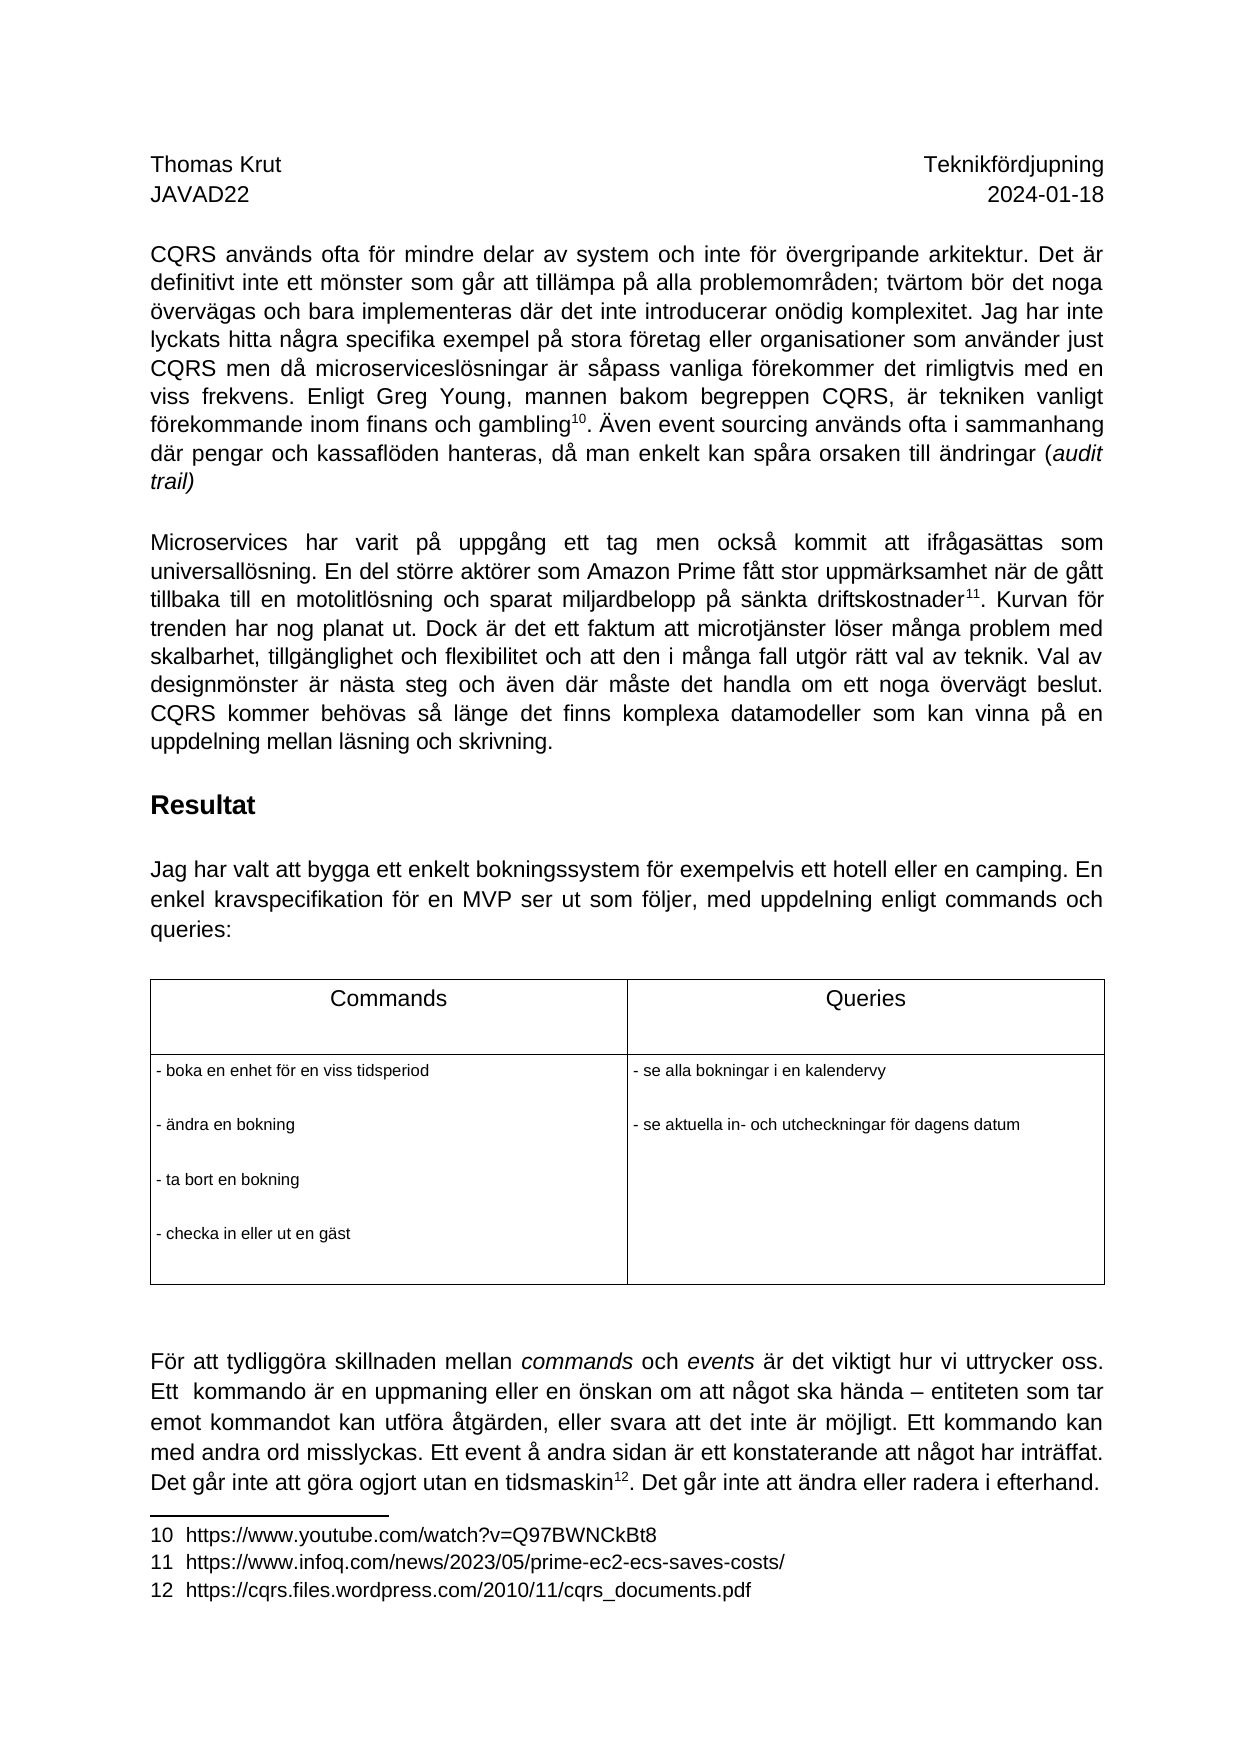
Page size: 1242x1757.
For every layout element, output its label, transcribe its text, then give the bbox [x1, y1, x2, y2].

text https://www.infoq.com/news/2023/05/prime-ec2-ecs-saves-costs/ [150, 1550, 1104, 1574]
text Microservices har varit på uppgång ett tag men också kommit att ifrågasättas som universallösning. En del större aktörer som Amazon Prime fått stor uppmärksamhet när de gått tillbaka till en motolitlösning och sparat miljardbelopp på sänkta driftskostnader. Kurvan för trenden har nog planat ut. Dock är det ett faktum att microtjänster löser många problem med skalbarhet, tillgänglighet och flexibilitet och att den i många fall utgör rätt val av teknik. Val av designmönster är nästa steg och även där måste det handla om ett noga övervägt beslut. CQRS kommer behövas så länge det finns komplexa datamodeller som kan vinna på en uppdelning mellan läsning och skrivning. [150, 529, 1104, 755]
table_cell - boka en enhet för en viss tidsperiod - ändra en bokning - ta bort en bokning - checka in eller ut en gäst [151, 1055, 627, 1284]
table_cell - se alla bokningar i en kalendervy - se aktuella in- och utcheckningar för dagens datum [628, 1055, 1104, 1284]
table_header Commands [151, 980, 627, 1054]
text CQRS används ofta för mindre delar av system och inte för övergripande arkitektur. Det är definitivt inte ett mönster som går att tillämpa på alla problemområden; tvärtom bör det noga övervägas och bara implementeras där det inte introducerar onödig komplexitet. Jag har inte lyckats hitta några specifika exempel på stora företag eller organisationer som använder just CQRS men då microserviceslösningar är såpass vanliga förekommer det rimligtvis med en viss frekvens. Enligt Greg Young, mannen bakom begreppen CQRS, är tekniken vanligt förekommande inom finans och gambling. Även event sourcing används ofta i sammanhang där pengar och kassaflöden hanteras, då man enkelt kan spåra orsaken till ändringar (audit trail) [150, 241, 1104, 495]
table_header Queries [628, 980, 1104, 1054]
text https://cqrs.files.wordpress.com/2010/11/cqrs_documents.pdf [150, 1577, 1104, 1601]
text https://www.youtube.com/watch?v=Q97BWNCkBt8 [150, 1522, 1104, 1546]
text För att tydliggöra skillnaden mellan commands och events är det viktigt hur vi uttrycker oss. Ett kommando är en uppmaning eller en önskan om att något ska hända – entiteten som tar emot kommandot kan utföra åtgärden, eller svara att det inte är möjligt. Ett kommando kan med andra ord misslyckas. Ett event å andra sidan är ett konstaterande att något har inträffat. Det går inte att göra ogjort utan en tidsmaskin. Det går inte att ändra eller radera i efterhand. [150, 1348, 1104, 1495]
subtitle Resultat [150, 789, 1104, 821]
text Jag har valt att bygga ett enkelt bokningssystem för exempelvis ett hotell eller en camping. En enkel kravspecifikation för en MVP ser ut som följer, med uppdelning enligt commands och queries: [150, 856, 1104, 942]
